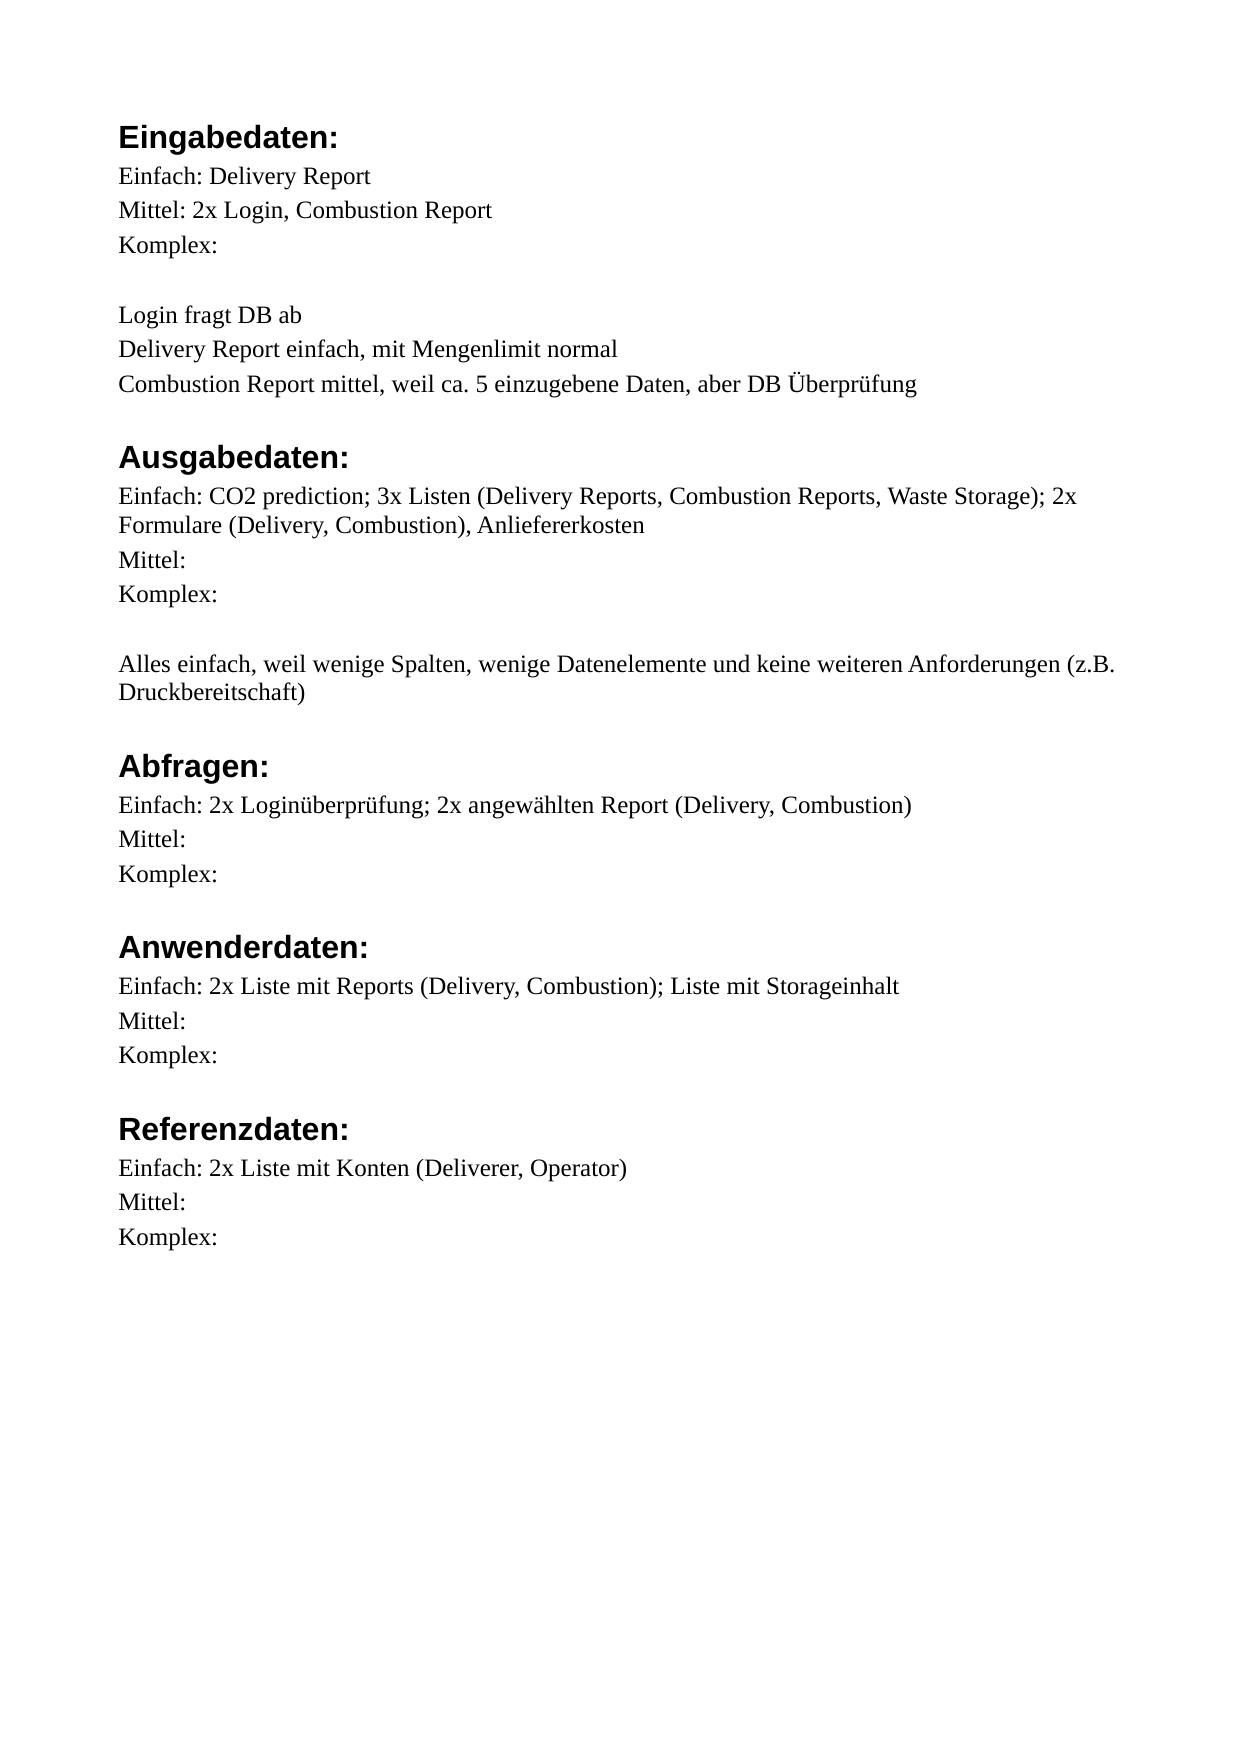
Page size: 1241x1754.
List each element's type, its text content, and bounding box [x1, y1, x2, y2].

subtitle Ausgabedaten: [118, 438, 1122, 475]
text Combustion Report mittel, weil ca. 5 einzugebene Daten, aber DB Überprüfung [118, 369, 1122, 398]
subtitle Anwenderdaten: [118, 928, 1122, 965]
text Alles einfach, weil wenige Spalten, wenige Datenelemente und keine weiteren Anforderungen (z.B. Druckbereitschaft) [118, 649, 1122, 706]
text Komplex: [118, 230, 1122, 259]
text Einfach: Delivery Report [118, 161, 1122, 190]
text Komplex: [118, 859, 1122, 888]
text Mittel: [118, 1187, 1122, 1216]
text Einfach: 2x Liste mit Konten (Deliverer, Operator) [118, 1153, 1122, 1182]
text Komplex: [118, 579, 1122, 608]
text Mittel: [118, 1006, 1122, 1035]
text Einfach: 2x Liste mit Reports (Delivery, Combustion); Liste mit Storageinhalt [118, 971, 1122, 1000]
text Mittel: [118, 824, 1122, 853]
text Komplex: [118, 1041, 1122, 1069]
text Komplex: [118, 1222, 1122, 1251]
subtitle Eingabedaten: [118, 118, 1122, 155]
text Mittel: 2x Login, Combustion Report [118, 196, 1122, 224]
text Einfach: CO2 prediction; 3x Listen (Delivery Reports, Combustion Reports, Waste Storage); 2x Formulare (Delivery, Combustion), Anliefererkosten [118, 481, 1122, 539]
subtitle Abfragen: [118, 747, 1122, 784]
text Login fragt DB ab [118, 300, 1122, 328]
text Mittel: [118, 545, 1122, 573]
subtitle Referenzdaten: [118, 1110, 1122, 1147]
text Delivery Report einfach, mit Mengenlimit normal [118, 334, 1122, 363]
text Einfach: 2x Loginüberprüfung; 2x angewählten Report (Delivery, Combustion) [118, 790, 1122, 818]
